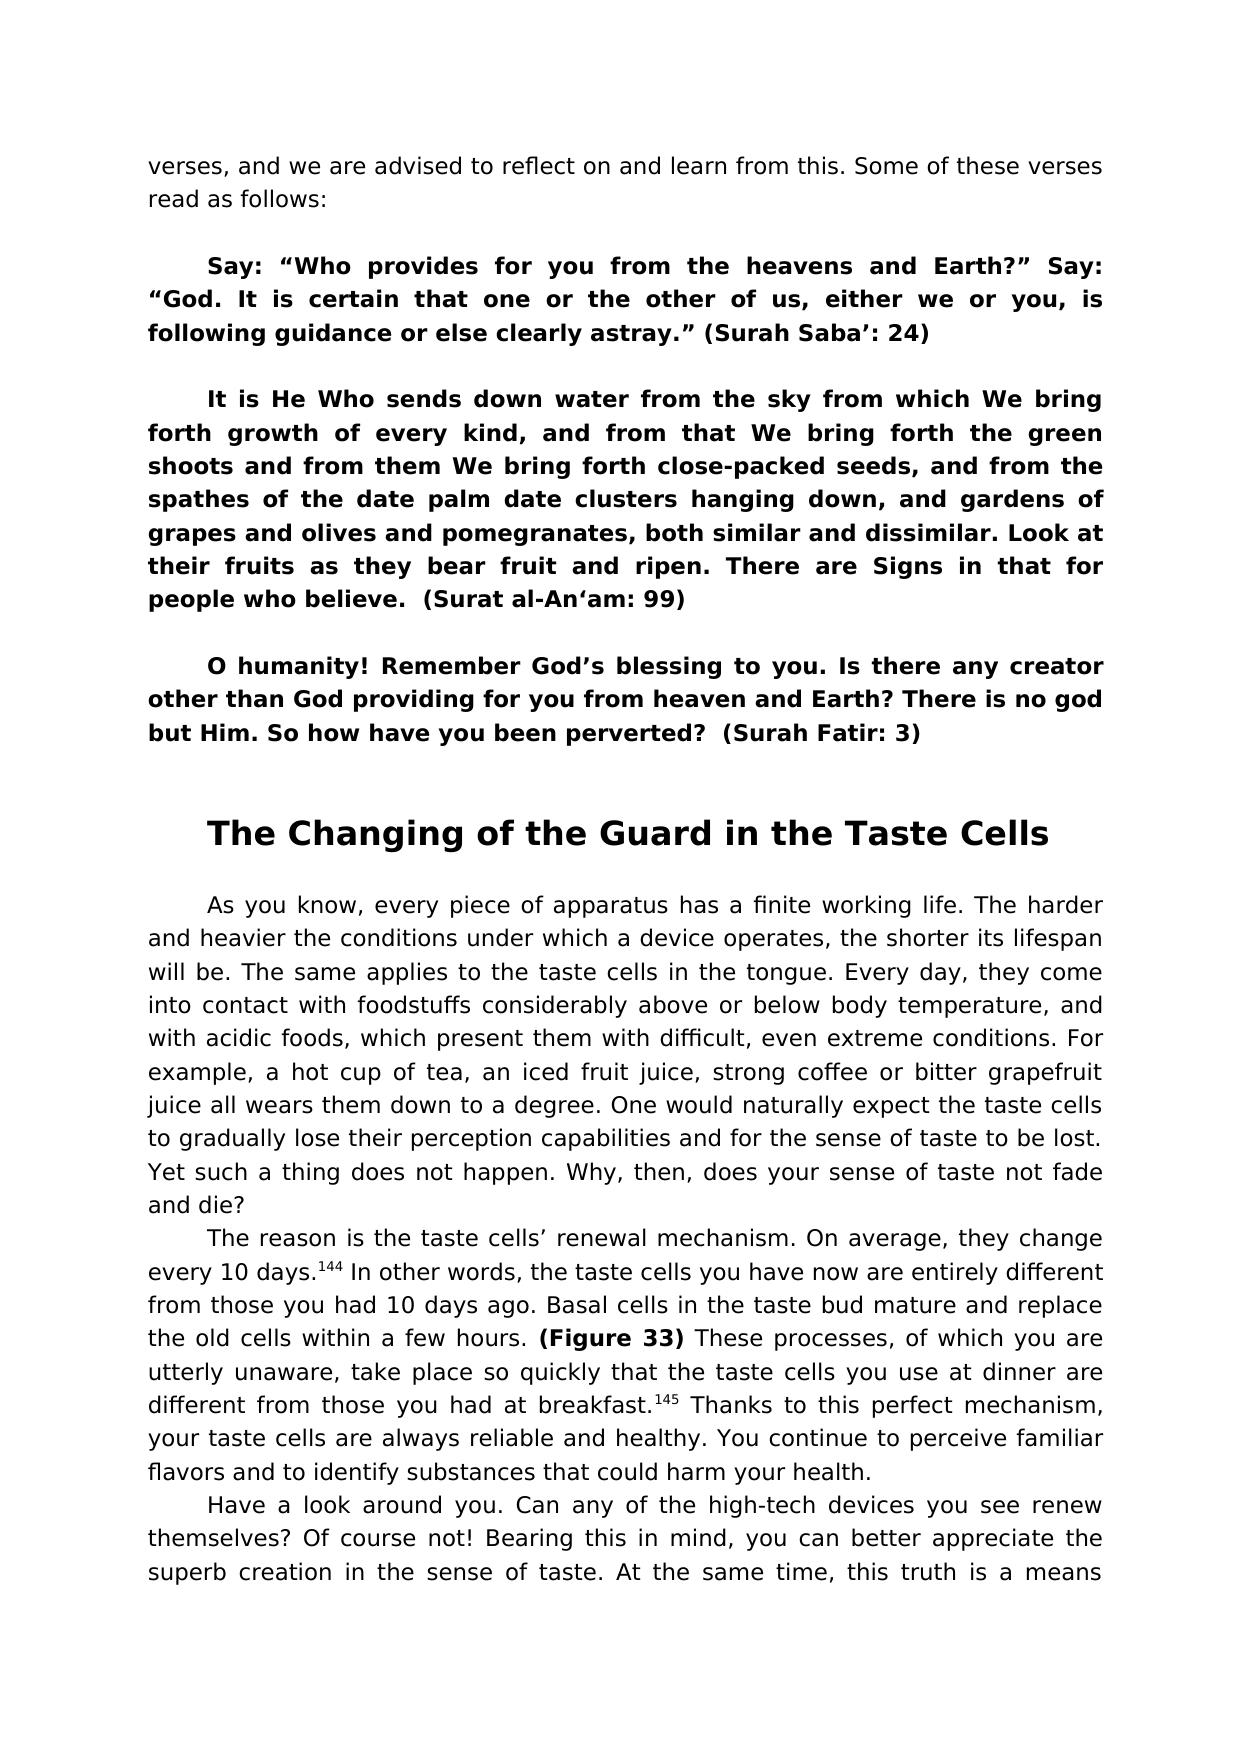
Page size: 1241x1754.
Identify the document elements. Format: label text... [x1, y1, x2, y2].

text The Changing of the Guard in the Taste Cells [148, 814, 1104, 853]
text The reason is the taste cells’ renewal mechanism. On average, they change every 10 days. In other words, the taste cells you have now are entirely different from those you had 10 days ago. Basal cells in the taste bud mature and replace the old cells within a few hours. (Figure 33) These processes, of which you are utterly unaware, take place so quickly that the taste cells you use at dinner are different from those you had at breakfast. Thanks to this perfect mechanism, your taste cells are always reliable and healthy. You continue to perceive familiar flavors and to identify substances that could harm your health. [148, 1220, 1104, 1487]
text Have a look around you. Can any of the high-tech devices you see renew themselves? Of course not! Bearing this in mind, you can better appreciate the superb creation in the sense of taste. At the same time, this truth is a means [148, 1487, 1104, 1587]
text O humanity! Remember God’s blessing to you. Is there any creator other than God providing for you from heaven and Earth? There is no god but Him. So how have you been perverted? (Surah Fatir: 3) [148, 648, 1104, 748]
text As you know, every piece of apparatus has a finite working life. The harder and heavier the conditions under which a device operates, the shorter its lifespan will be. The same applies to the taste cells in the tongue. Every day, they come into contact with foodstuffs considerably above or below body temperature, and with acidic foods, which present them with difficult, even extreme conditions. For example, a hot cup of tea, an iced fruit juice, strong coffee or bitter grapefruit juice all wears them down to a degree. One would naturally expect the taste cells to gradually lose their perception capabilities and for the sense of taste to be lost. Yet such a thing does not happen. Why, then, does your sense of taste not fade and die? [148, 887, 1104, 1220]
text verses, and we are advised to reflect on and learn from this. Some of these verses read as follows: [148, 148, 1104, 214]
text Say: “Who provides for you from the heavens and Earth?” Say: “God. It is certain that one or the other of us, either we or you, is following guidance or else clearly astray.” (Surah Saba’: 24) [148, 248, 1104, 348]
text It is He Who sends down water from the sky from which We bring forth growth of every kind, and from that We bring forth the green shoots and from them We bring forth close-packed seeds, and from the spathes of the date palm date clusters hanging down, and gardens of grapes and olives and pomegranates, both similar and dissimilar. Look at their fruits as they bear fruit and ripen. There are Signs in that for people who believe. (Surat al-An‘am: 99) [148, 381, 1104, 614]
